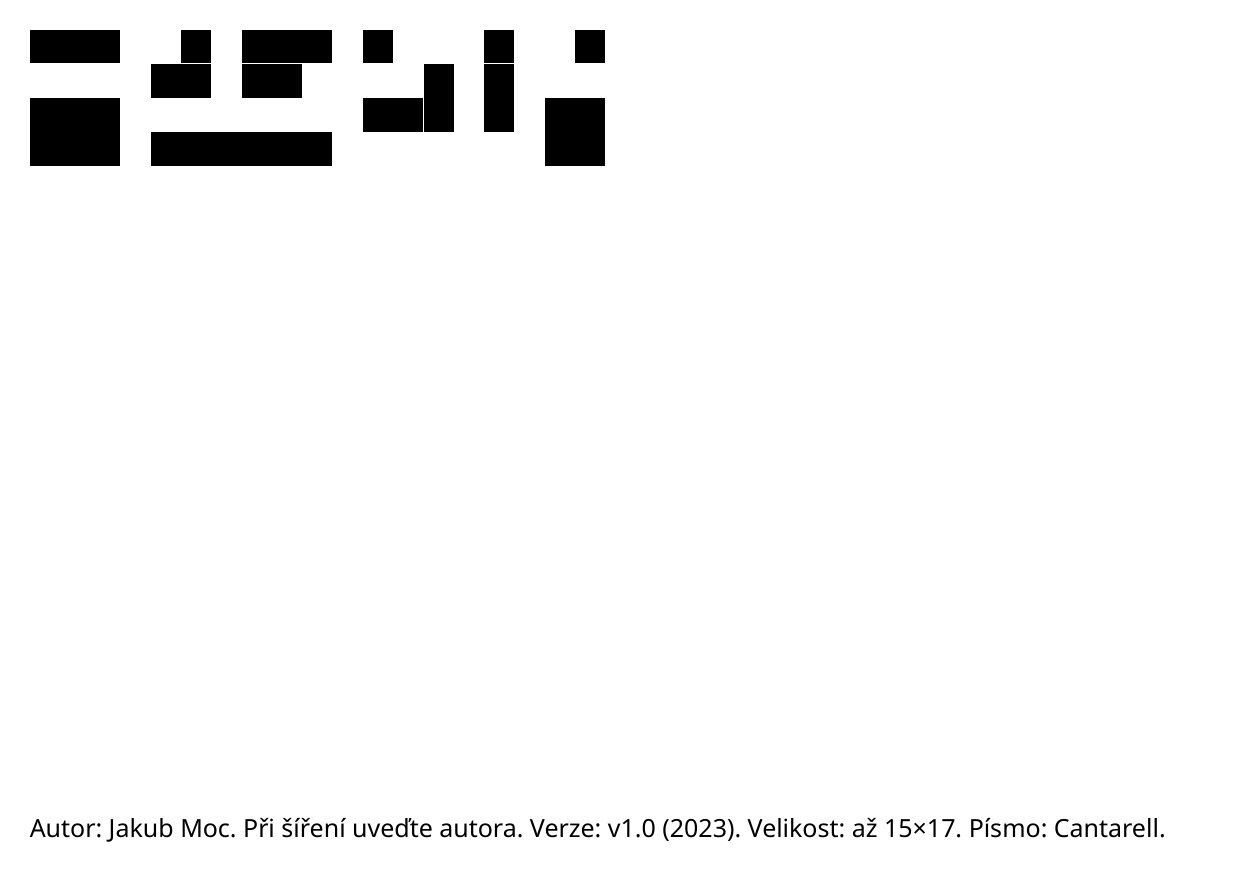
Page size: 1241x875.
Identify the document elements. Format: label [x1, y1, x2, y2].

table_cell [514, 132, 545, 166]
table_cell [272, 30, 302, 63]
table_cell [30, 64, 60, 98]
table_cell [181, 98, 211, 132]
table_cell [242, 30, 272, 63]
table_cell [454, 30, 484, 63]
table_cell [545, 98, 575, 132]
table_cell [575, 132, 605, 166]
table_cell [211, 132, 242, 166]
table_cell [302, 98, 332, 132]
table_cell [484, 98, 514, 132]
table_cell [60, 98, 90, 132]
table_cell [181, 132, 211, 166]
table_cell [333, 98, 363, 132]
table_cell [545, 64, 575, 98]
table_cell [272, 98, 302, 132]
table_cell [333, 132, 363, 166]
table_cell [454, 132, 484, 166]
table_cell [514, 30, 545, 63]
table_cell [120, 64, 151, 98]
table_cell [514, 64, 545, 98]
table_cell [60, 30, 90, 63]
table_cell [484, 64, 514, 98]
table_cell [393, 64, 423, 98]
table_cell [484, 132, 514, 166]
table_cell [151, 30, 181, 63]
table_cell [151, 132, 181, 166]
table_cell [575, 30, 605, 63]
table_cell [454, 98, 484, 132]
table_cell [242, 64, 272, 98]
table_cell [575, 98, 605, 132]
table_cell [393, 98, 423, 132]
table_cell [424, 64, 454, 98]
table_cell [363, 132, 393, 166]
table_cell [30, 30, 60, 63]
table_cell [393, 132, 423, 166]
table_cell [120, 30, 151, 63]
table_cell [424, 98, 454, 132]
table_cell [120, 132, 151, 166]
table_cell [363, 98, 393, 132]
table_cell [242, 132, 272, 166]
table_cell [454, 64, 484, 98]
table_cell [211, 64, 242, 98]
table_cell [30, 132, 60, 166]
table_cell [181, 64, 211, 98]
table_cell [151, 98, 181, 132]
table_cell [30, 98, 60, 132]
table_cell [545, 30, 575, 63]
table_cell [302, 64, 332, 98]
table_cell [211, 98, 242, 132]
table_cell [211, 30, 242, 63]
table_cell [242, 98, 272, 132]
table_cell [60, 64, 90, 98]
table_cell [302, 30, 332, 63]
table_cell [514, 98, 545, 132]
table_cell [90, 98, 120, 132]
table_cell [424, 30, 454, 63]
table_cell [363, 64, 393, 98]
table_cell [90, 30, 120, 63]
table_cell [151, 64, 181, 98]
table_cell [545, 132, 575, 166]
table_cell [302, 132, 332, 166]
table_cell [484, 30, 514, 63]
table_cell [333, 30, 363, 63]
table_cell [181, 30, 211, 63]
table_cell [272, 132, 302, 166]
table_cell [60, 132, 90, 166]
table_cell [575, 64, 605, 98]
table_cell [120, 98, 151, 132]
table_cell [363, 30, 393, 63]
table_cell [333, 64, 363, 98]
table_cell [393, 30, 423, 63]
table_cell [272, 64, 302, 98]
table_cell [90, 132, 120, 166]
table_cell [90, 64, 120, 98]
table_cell [424, 132, 454, 166]
